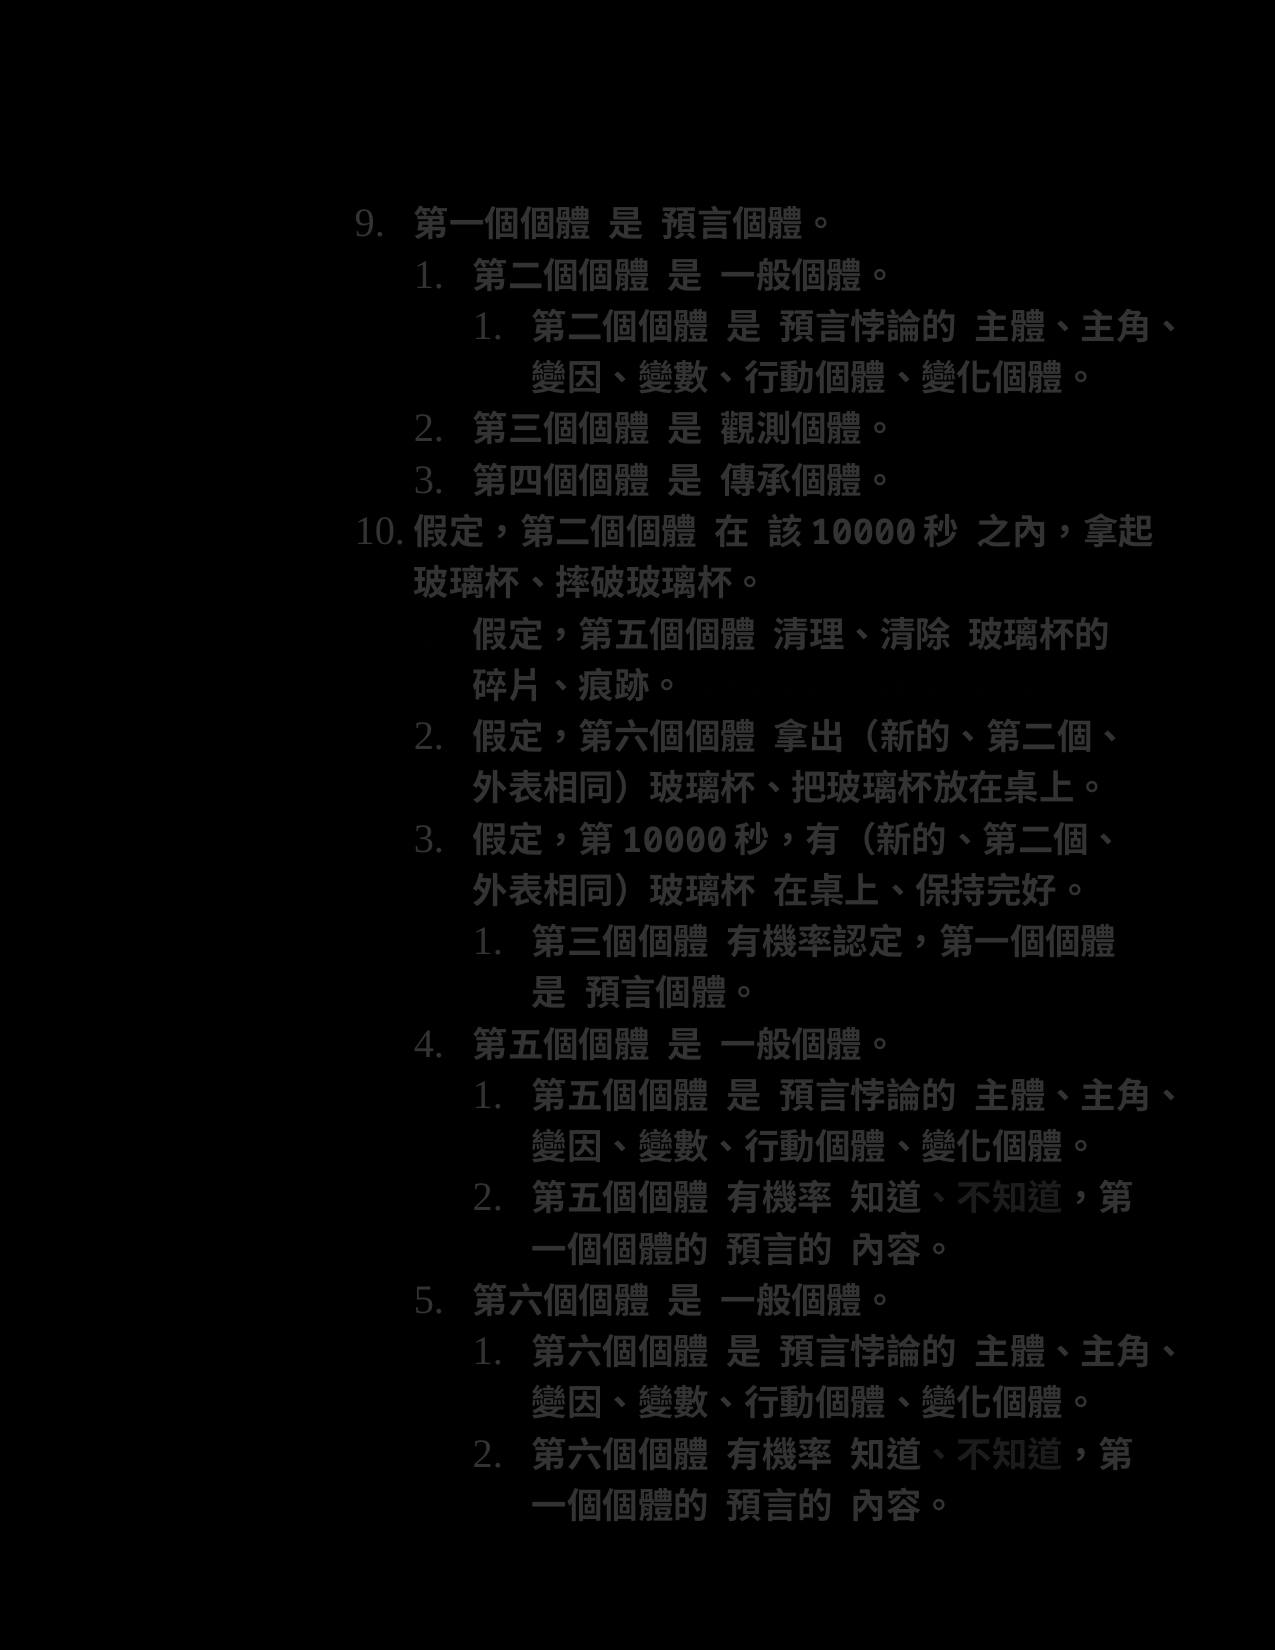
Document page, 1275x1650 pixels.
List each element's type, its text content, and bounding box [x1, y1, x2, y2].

list 第四個個體 是 傳承個體。 [413, 452, 1157, 503]
list 假定，第10000秒，有（新的、第二個、外表相同）玻璃杯 在桌上、保持完好。 [413, 811, 1157, 913]
list 假定，第二個個體 在 該10000秒 之內，拿起玻璃杯、摔破玻璃杯。 [354, 503, 1157, 606]
list 假定，第六個個體 拿出（新的、第二個、外表相同）玻璃杯、把玻璃杯放在桌上。 [413, 708, 1157, 811]
list 第六個個體 是 預言悖論的 主體、主角、變因、變數、行動個體、變化個體。 [472, 1323, 1157, 1426]
list 第六個個體 有機率 知道、不知道，第一個個體的 預言的 內容。 [472, 1426, 1157, 1528]
list 第二個個體 是 預言悖論的 主體、主角、變因、變數、行動個體、變化個體。 [472, 298, 1157, 401]
list 假定，第五個個體 清理、清除 玻璃杯的 碎片、痕跡。（痕跡 的 明顯例子，地面上的 砸痕、凹陷） [413, 606, 1157, 708]
list 第五個個體 是 一般個體。 [413, 1016, 1157, 1067]
list 第六個個體 是 一般個體。 [413, 1272, 1157, 1323]
list 第五個個體 有機率 知道、不知道，第一個個體的 預言的 內容。 [472, 1170, 1157, 1272]
list 第三個個體 是 觀測個體。 [413, 401, 1157, 452]
list 第五個個體 是 預言悖論的 主體、主角、變因、變數、行動個體、變化個體。 [472, 1067, 1157, 1170]
list 第三個個體 有機率認定，第一個個體 是 預言個體。 [472, 913, 1157, 1016]
list 第一個個體 是 預言個體。 [354, 196, 1157, 247]
list 第二個個體 是 一般個體。 [413, 247, 1157, 298]
